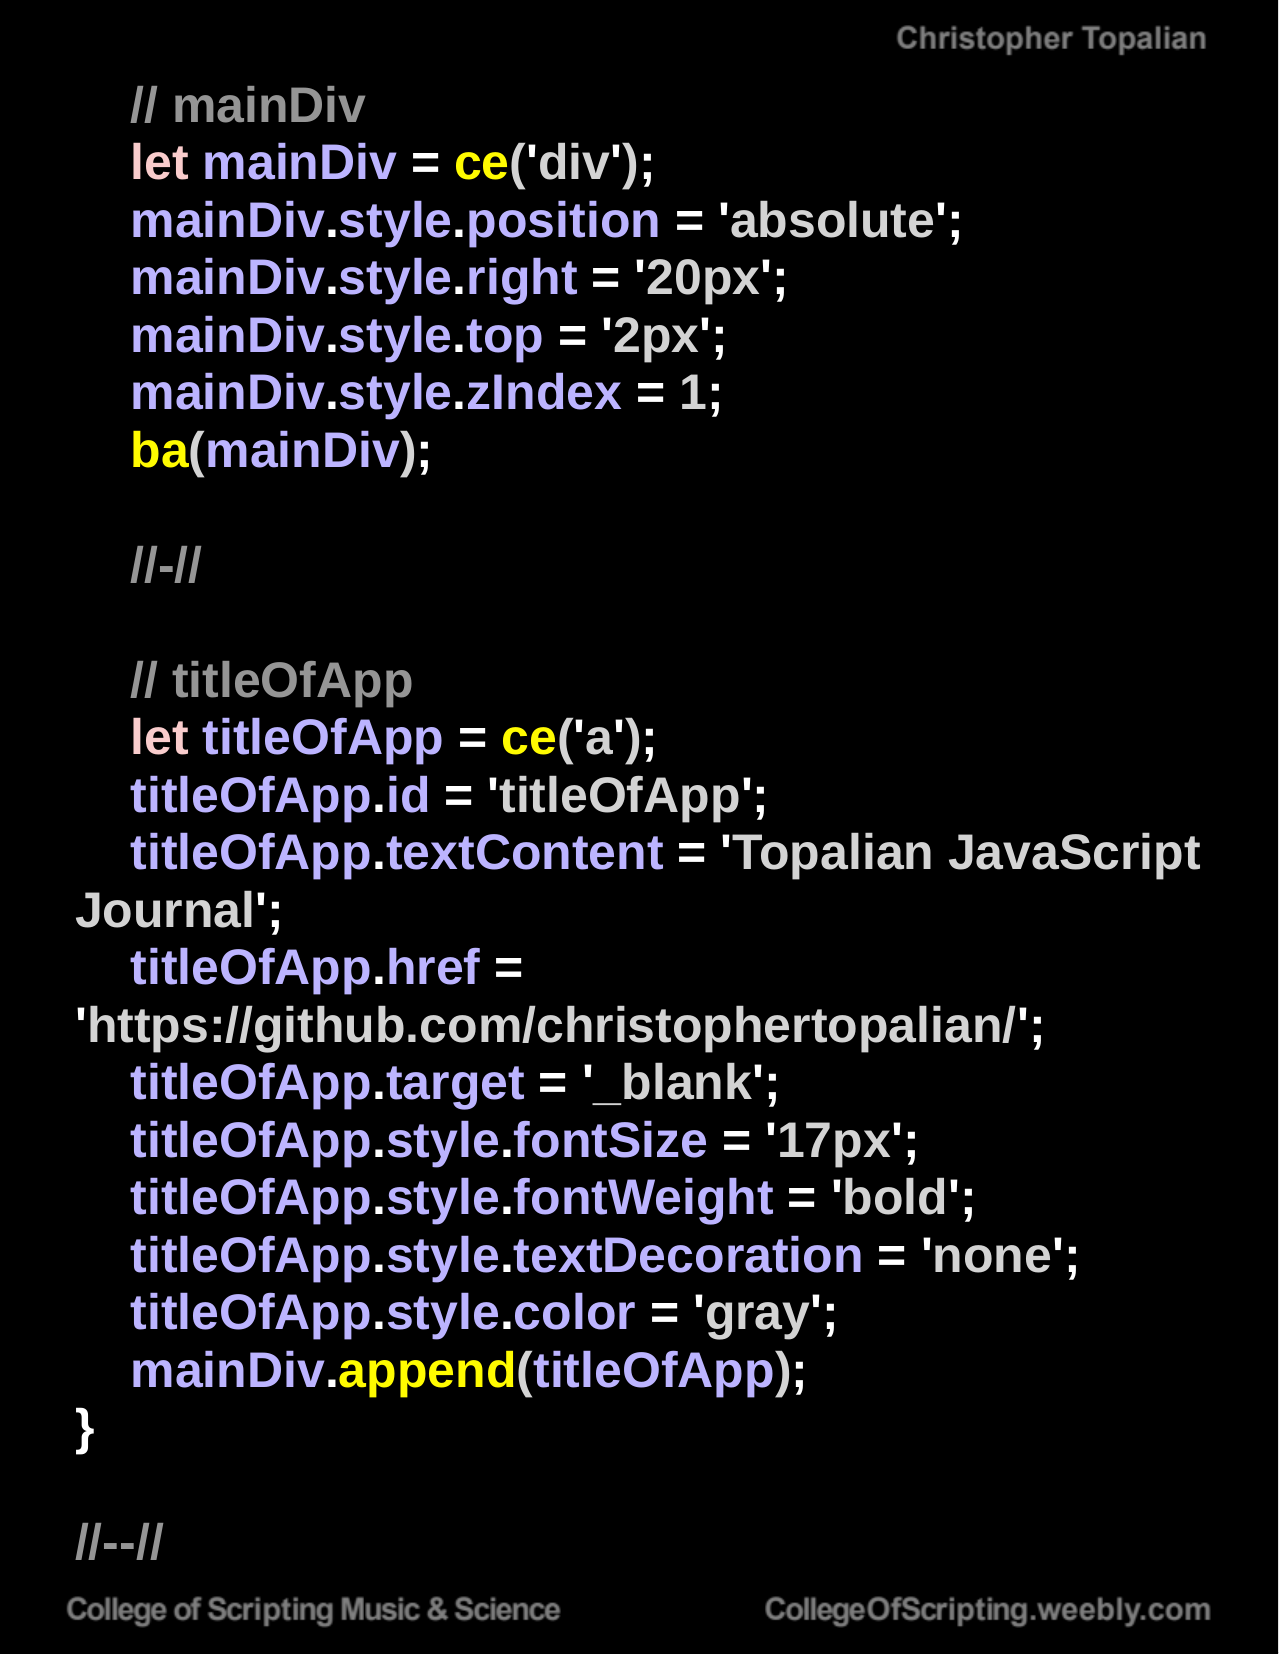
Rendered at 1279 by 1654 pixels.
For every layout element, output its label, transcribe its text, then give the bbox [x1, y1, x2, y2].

text titleOfApp.style.color = 'gray'; [75, 1282, 1203, 1340]
text let mainDiv = ce('div'); [75, 132, 1203, 190]
text mainDiv.style.position = 'absolute'; [75, 190, 1203, 247]
text } [75, 1397, 1203, 1455]
text mainDiv.style.top = '2px'; [75, 305, 1203, 362]
text titleOfApp.style.fontWeight = 'bold'; [75, 1167, 1203, 1225]
text titleOfApp.textContent = 'Topalian JavaScript Journal'; [75, 822, 1203, 937]
text //-// [75, 535, 1203, 592]
text ba(mainDiv); [75, 420, 1203, 477]
text mainDiv.style.zIndex = 1; [75, 362, 1203, 420]
text // titleOfApp [75, 650, 1203, 707]
text titleOfApp.href = 'https://github.com/christophertopalian/'; [75, 937, 1203, 1052]
text titleOfApp.target = '_blank'; [75, 1052, 1203, 1110]
text titleOfApp.style.textDecoration = 'none'; [75, 1225, 1203, 1282]
text mainDiv.append(titleOfApp); [75, 1340, 1203, 1397]
text //--// [75, 1512, 1203, 1570]
text // mainDiv [75, 75, 1203, 132]
text titleOfApp.id = 'titleOfApp'; [75, 765, 1203, 822]
text mainDiv.style.right = '20px'; [75, 247, 1203, 305]
text titleOfApp.style.fontSize = '17px'; [75, 1110, 1203, 1167]
text let titleOfApp = ce('a'); [75, 707, 1203, 765]
